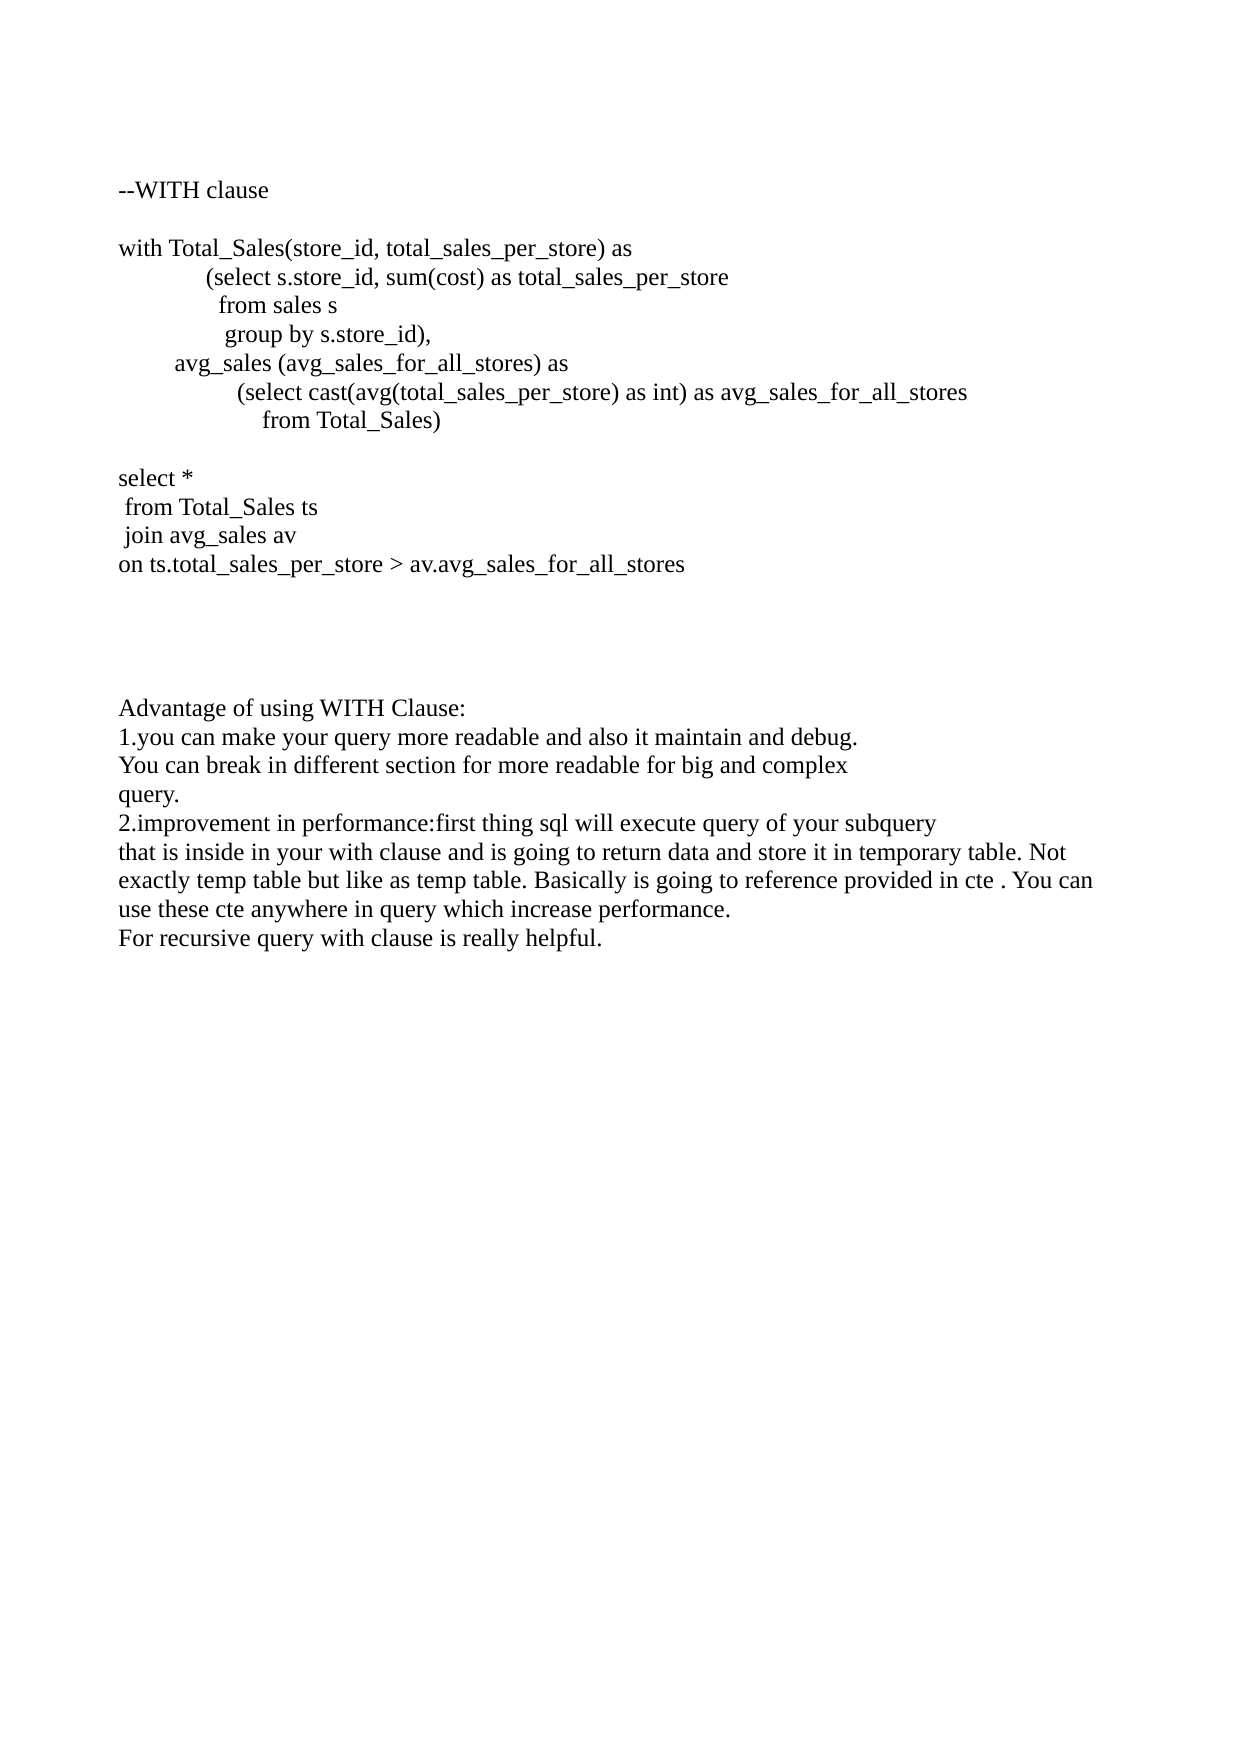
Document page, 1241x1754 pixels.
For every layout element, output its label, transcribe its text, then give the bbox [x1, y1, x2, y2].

text 2.improvement in performance:first thing sql will execute query of your subquery [118, 808, 1122, 837]
text (select s.store_id, sum(cost) as total_sales_per_store [118, 262, 1122, 291]
text (select cast(avg(total_sales_per_store) as int) as avg_sales_for_all_stores [118, 377, 1122, 406]
text from Total_Sales) [118, 406, 1122, 434]
text join avg_sales av [118, 521, 1122, 549]
text --WITH clause [118, 176, 1122, 204]
text select * [118, 463, 1122, 492]
text For recursive query with clause is really helpful. [118, 923, 1122, 952]
text with Total_Sales(store_id, total_sales_per_store) as [118, 233, 1122, 262]
text group by s.store_id), [118, 319, 1122, 348]
text from Total_Sales ts [118, 492, 1122, 521]
text Advantage of using WITH Clause: [118, 693, 1122, 722]
text 1.you can make your query more readable and also it maintain and debug. [118, 722, 1122, 751]
text that is inside in your with clause and is going to return data and store it in temporary table. Not exactly temp table but like as temp table. Basically is going to reference provided in cte . You can use these cte anywhere in query which increase performance. [118, 837, 1122, 923]
text on ts.total_sales_per_store > av.avg_sales_for_all_stores [118, 549, 1122, 578]
text You can break in different section for more readable for big and complex [118, 751, 1122, 779]
text query. [118, 779, 1122, 808]
text from sales s [118, 291, 1122, 319]
text avg_sales (avg_sales_for_all_stores) as [118, 348, 1122, 377]
